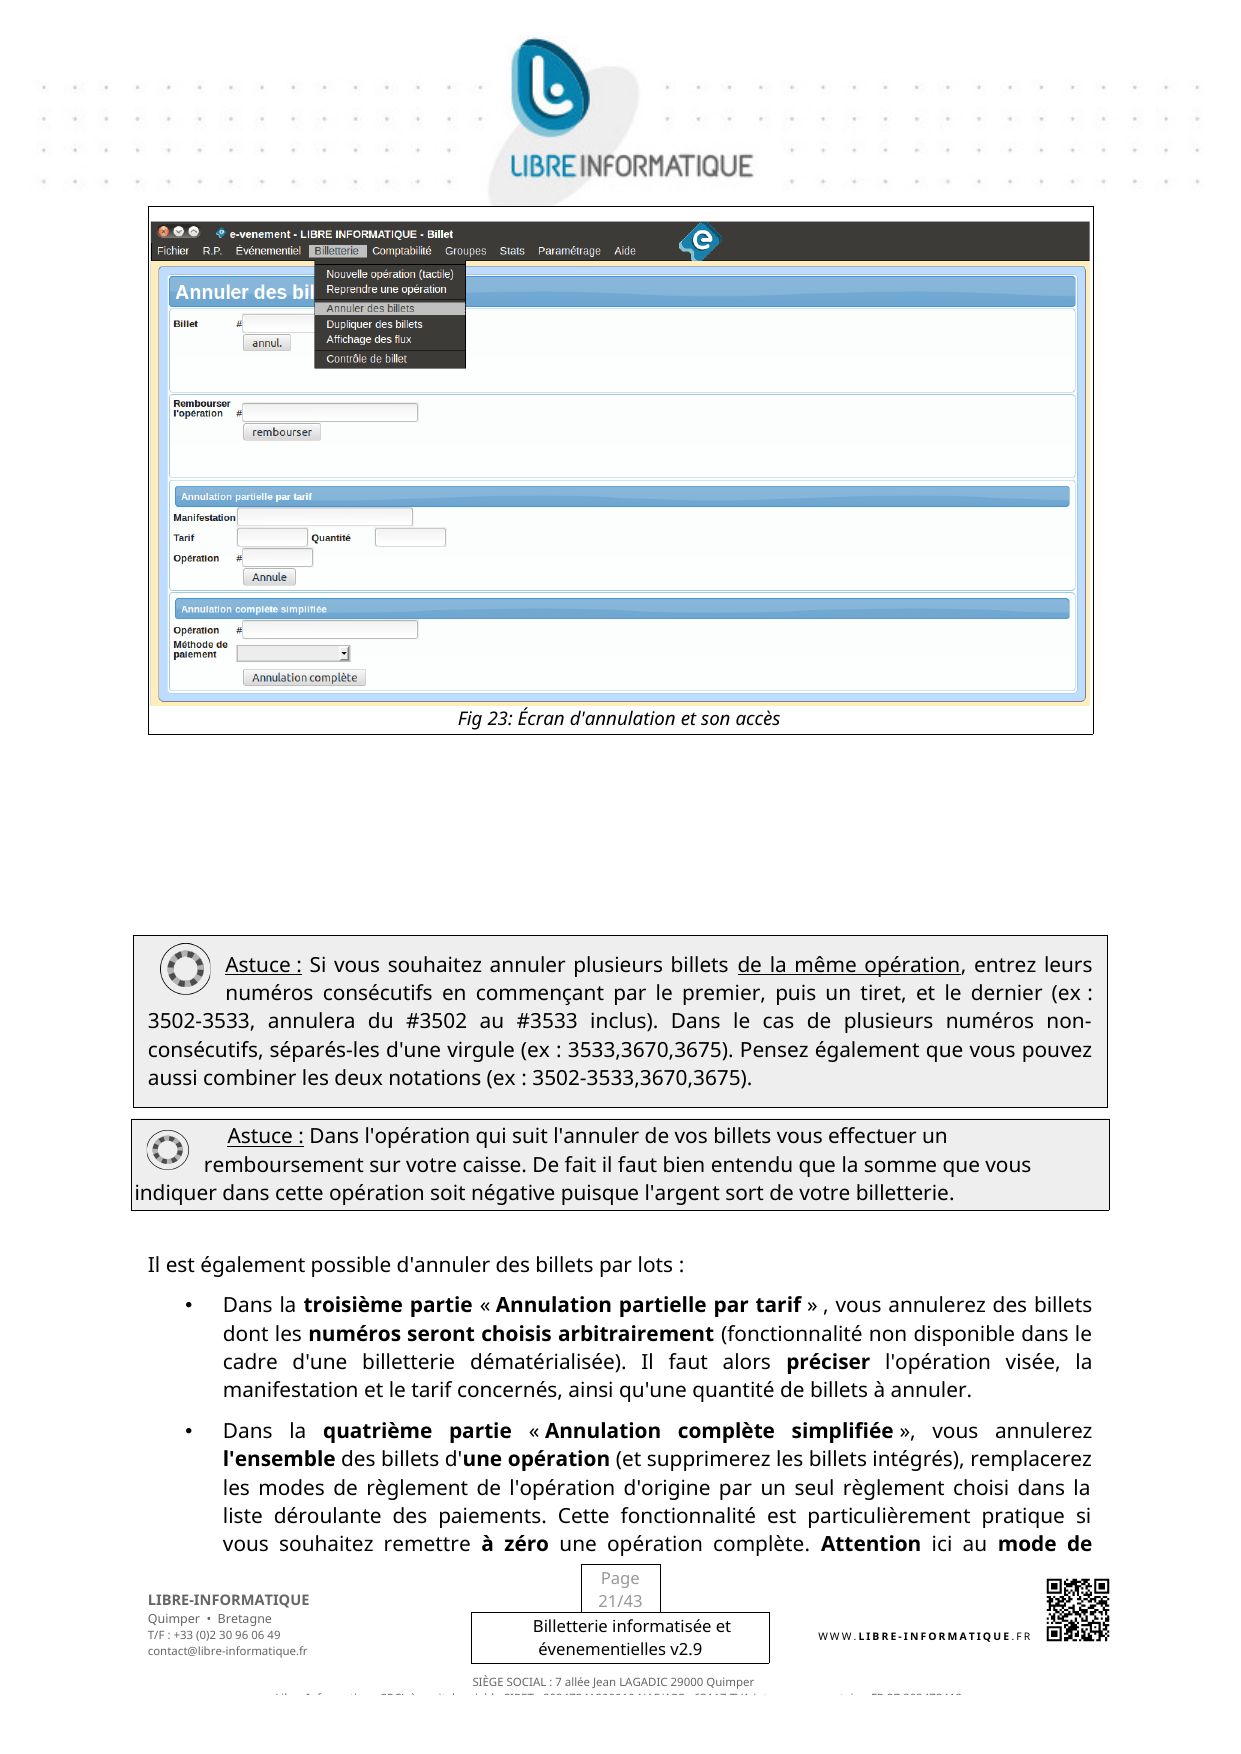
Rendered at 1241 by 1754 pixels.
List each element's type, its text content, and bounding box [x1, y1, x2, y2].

picture [146, 1130, 189, 1170]
text Astuce : Dans l'opération qui suit l'annuler de vos billets vous effectuer un remboursement sur votre caisse. De fait il faut bien entendu que la somme que vous indiquer dans cette opération soit négative puisque l'argent sort de votre billetterie. [134, 1122, 1106, 1207]
list Dans la quatrième partie « Annulation complète simplifiée », vous annulerez l'ensemble des billets d'une opération (et supprimerez les billets intégrés), remplacerez les modes de règlement de l'opération d'origine par un seul règlement choisi dans la liste déroulante des paiements. Cette fonctionnalité est particulièrement pratique si vous souhaitez remettre à zéro une opération complète. Attention ici au mode de [185, 1416, 1093, 1558]
picture [27, 35, 1213, 220]
list Dans la troisième partie « Annulation partielle par tarif » , vous annulerez des billets dont les numéros seront choisis arbitrairement (fonctionnalité non disponible dans le cadre d'une billetterie dématérialisée). Il faut alors préciser l'opération visée, la manifestation et le tarif concernés, ainsi qu'une quantité de billets à annuler. [185, 1290, 1093, 1404]
picture [1036, 1568, 1120, 1652]
picture [160, 943, 211, 995]
text Il est également possible d'annuler des billets par lots : [148, 1250, 1093, 1278]
text Astuce : Si vous souhaitez annuler plusieurs billets de la même opération, entrez leurs numéros consécutifs en commençant par le premier, puis un tiret, et le dernier (ex : 3502-3533, annulera du #3502 au #3533 inclus). Dans le cas de plusieurs numéros non-consécutifs, séparés-les d'une virgule (ex : 3533,3670,3675). Pensez également que vous pouvez aussi combiner les deux notations (ex : 3502-3533,3670,3675). [134, 936, 1107, 1107]
picture [150, 221, 1090, 706]
text Fig 23: Écran d'annulation et son accès [151, 706, 1089, 731]
